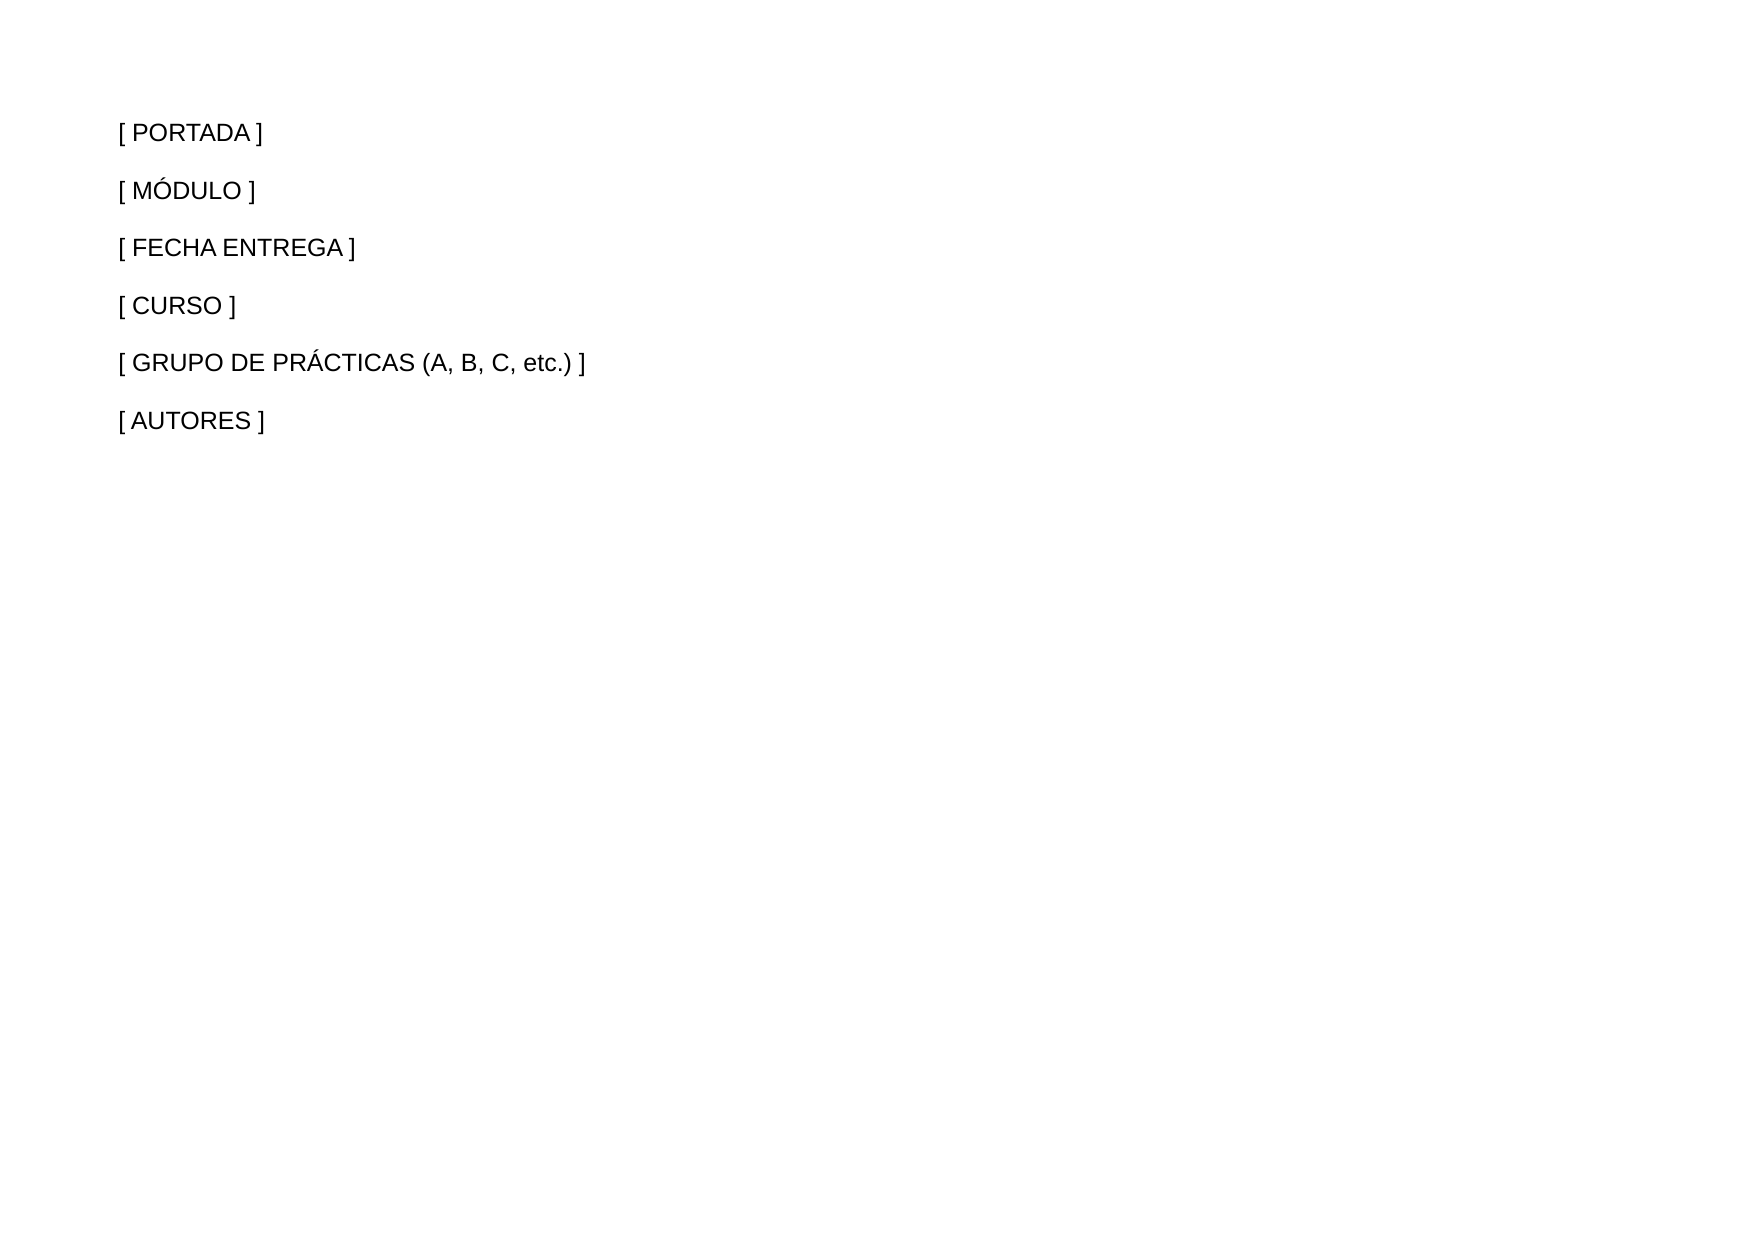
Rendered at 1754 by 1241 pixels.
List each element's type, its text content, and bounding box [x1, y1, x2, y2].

text [ PORTADA ] [118, 118, 1636, 147]
text [ FECHA ENTREGA ] [118, 233, 1636, 262]
text [ CURSO ] [118, 291, 1636, 319]
text [ GRUPO DE PRÁCTICAS (A, B, C, etc.) ] [118, 348, 1636, 377]
text [ MÓDULO ] [118, 176, 1636, 204]
text [ AUTORES ] [118, 406, 1636, 434]
